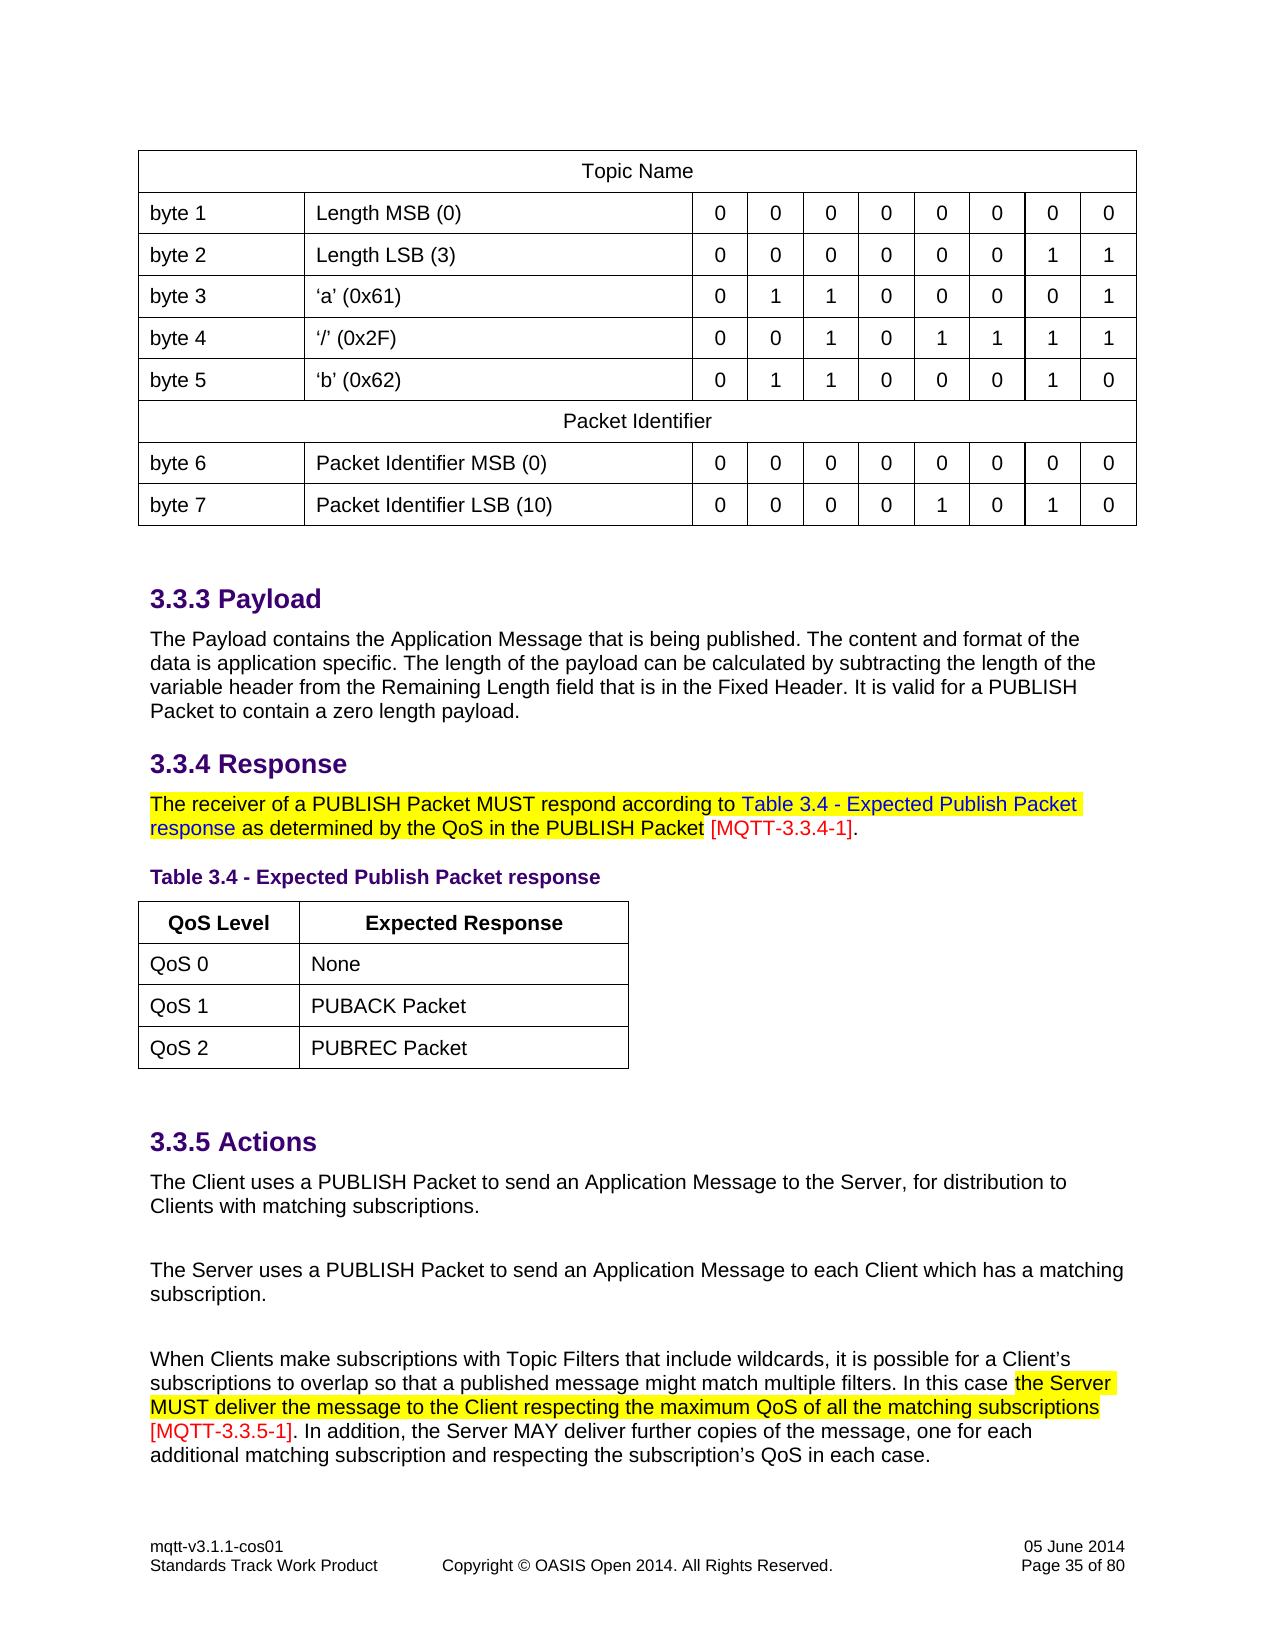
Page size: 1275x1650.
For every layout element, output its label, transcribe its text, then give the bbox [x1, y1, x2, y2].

table_cell 0 [970, 443, 1024, 483]
table_cell 0 [915, 359, 969, 400]
table_cell 0 [970, 484, 1024, 525]
table_cell QoS 0 [139, 944, 299, 984]
table_cell byte 7 [139, 484, 304, 525]
text The Payload contains the Application Message that is being published. The content and format of the data is application specific. The length of the payload can be calculated by subtracting the length of the variable header from the Remaining Length field that is in the Fixed Header. It is valid for a PUBLISH Packet to contain a zero length payload. [150, 627, 1125, 723]
table_cell 0 [804, 443, 858, 483]
table_cell 1 [804, 359, 858, 400]
table_cell 0 [1026, 193, 1080, 233]
table_cell byte 4 [139, 318, 304, 358]
table_cell 0 [693, 276, 747, 317]
table_cell ‘/’ (0x2F) [305, 318, 692, 358]
table_cell 0 [804, 193, 858, 233]
table_cell 0 [859, 318, 914, 358]
table_cell 1 [804, 276, 858, 317]
table_cell 1 [1026, 359, 1080, 400]
table_cell PUBREC Packet [300, 1027, 628, 1068]
table_cell byte 2 [139, 234, 304, 275]
table_cell 0 [970, 193, 1024, 233]
table_cell 0 [693, 359, 747, 400]
table_cell 0 [859, 276, 914, 317]
table_cell 0 [804, 484, 858, 525]
table_cell 0 [915, 234, 969, 275]
table_header Expected Response [300, 902, 628, 943]
subtitle Table 3.4 - Expected Publish Packet response [150, 864, 1125, 888]
table_cell 1 [1026, 234, 1080, 275]
table_cell 0 [859, 359, 914, 400]
table_cell 0 [859, 484, 914, 525]
table_cell Length MSB (0) [305, 193, 692, 233]
table_cell 1 [1081, 234, 1136, 275]
table_cell 1 [1081, 276, 1136, 317]
table_cell 0 [1081, 193, 1136, 233]
table_cell 1 [748, 276, 803, 317]
table_cell 0 [1026, 276, 1080, 317]
table_cell 0 [915, 276, 969, 317]
table_cell 1 [804, 318, 858, 358]
table_cell 0 [693, 193, 747, 233]
table_cell byte 3 [139, 276, 304, 317]
table_cell QoS 1 [139, 985, 299, 1026]
table_cell 0 [970, 234, 1024, 275]
subtitle Actions [150, 1126, 1125, 1157]
table_cell PUBACK Packet [300, 985, 628, 1026]
table_cell 0 [748, 234, 803, 275]
table_cell 0 [1081, 359, 1136, 400]
table_cell Packet Identifier [139, 401, 1136, 442]
table_cell Packet Identifier MSB (0) [305, 443, 692, 483]
table_cell 0 [748, 484, 803, 525]
table_cell 0 [1081, 484, 1136, 525]
table_cell 1 [1026, 318, 1080, 358]
table_cell 0 [970, 276, 1024, 317]
table_cell ‘a’ (0x61) [305, 276, 692, 317]
table_cell 0 [859, 193, 914, 233]
table_cell Topic Name [139, 151, 1136, 192]
table_cell byte 1 [139, 193, 304, 233]
table_cell byte 5 [139, 359, 304, 400]
text The Server uses a PUBLISH Packet to send an Application Message to each Client which has a matching subscription. [150, 1258, 1125, 1306]
table_cell byte 6 [139, 443, 304, 483]
table_cell 1 [1081, 318, 1136, 358]
table_cell 0 [748, 318, 803, 358]
table_cell 0 [693, 234, 747, 275]
table_cell 0 [1081, 443, 1136, 483]
table_cell 0 [915, 193, 969, 233]
table_cell 0 [693, 443, 747, 483]
table_cell 1 [915, 484, 969, 525]
text The Client uses a PUBLISH Packet to send an Application Message to the Server, for distribution to Clients with matching subscriptions. [150, 1170, 1125, 1218]
table_cell None [300, 944, 628, 984]
subtitle Payload [150, 583, 1125, 614]
table_cell 0 [693, 318, 747, 358]
table_cell 1 [915, 318, 969, 358]
text When Clients make subscriptions with Topic Filters that include wildcards, it is possible for a Client’s subscriptions to overlap so that a published message might match multiple filters. In this case the Server MUST deliver the message to the Client respecting the maximum QoS of all the matching subscriptions [MQTT-3.3.5-1]. In addition, the Server MAY deliver further copies of the message, one for each additional matching subscription and respecting the subscription’s QoS in each case. [150, 1347, 1125, 1467]
table_cell Length LSB (3) [305, 234, 692, 275]
table_cell 1 [970, 318, 1024, 358]
table_cell 0 [748, 443, 803, 483]
table_cell 0 [915, 443, 969, 483]
table_cell 0 [1026, 443, 1080, 483]
table_cell Packet Identifier LSB (10) [305, 484, 692, 525]
table_cell 0 [859, 234, 914, 275]
table_cell 0 [970, 359, 1024, 400]
table_cell 1 [1026, 484, 1080, 525]
table_cell 1 [748, 359, 803, 400]
subtitle Response [150, 748, 1125, 779]
table_cell 0 [748, 193, 803, 233]
table_cell QoS 2 [139, 1027, 299, 1068]
table_cell 0 [859, 443, 914, 483]
text The receiver of a PUBLISH Packet MUST respond according to Table 3.4 - Expected Publish Packet response as determined by the QoS in the PUBLISH Packet [MQTT-3.3.4-1]. [150, 792, 1125, 839]
table_cell ‘b’ (0x62) [305, 359, 692, 400]
table_cell 0 [804, 234, 858, 275]
table_cell 0 [693, 484, 747, 525]
table_header QoS Level [139, 902, 299, 943]
